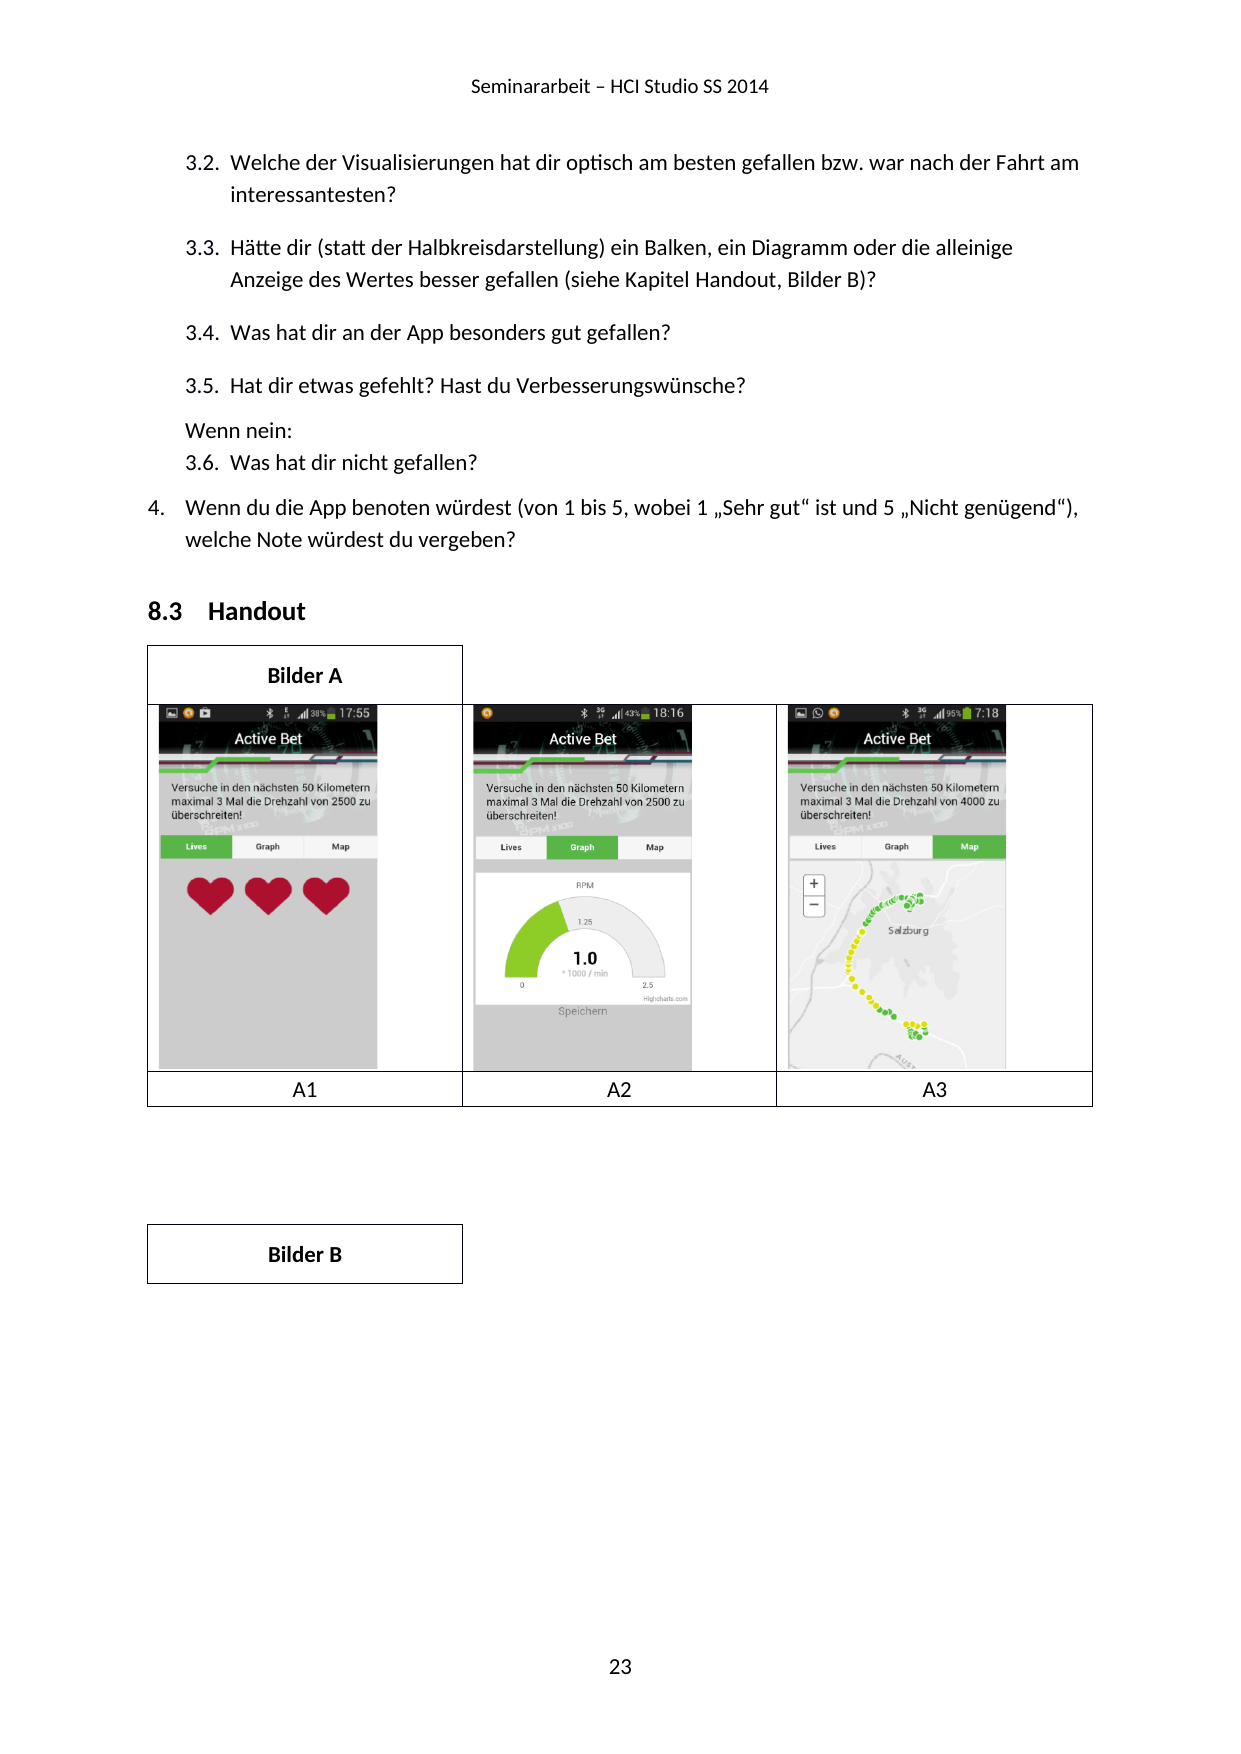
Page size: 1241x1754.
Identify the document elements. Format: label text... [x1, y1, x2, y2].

table_cell [148, 1107, 462, 1224]
picture [787, 705, 1007, 1069]
table_header Bilder A [148, 646, 462, 704]
table_cell Bilder B [148, 1225, 462, 1283]
list Wenn du die App benoten würdest (von 1 bis 5, wobei 1 „Sehr gut“ ist und 5 „Nicht genügend“), welche Note würdest du vergeben? [148, 493, 1093, 553]
table_cell A3 [777, 1072, 1092, 1106]
list Hätte dir (statt der Halbkreisdarstellung) ein Balken, ein Diagramm oder die alleinige Anzeige des Wertes besser gefallen (siehe Kapitel Handout, Bilder B)? [185, 233, 1093, 293]
list Hat dir etwas gefehlt? Hast du Verbesserungswünsche? [185, 371, 1093, 399]
table_cell A2 [463, 1072, 776, 1106]
picture [473, 705, 692, 1071]
table_cell [692, 705, 776, 1071]
text Wenn nein: [185, 416, 1093, 444]
list Was hat dir nicht gefallen? [185, 448, 1093, 476]
table_cell A1 [148, 1072, 462, 1106]
subtitle Handout [148, 594, 1093, 627]
picture [158, 705, 378, 1069]
list Was hat dir an der App besonders gut gefallen? [185, 318, 1093, 346]
table_cell [777, 705, 1092, 1071]
table_cell [148, 705, 462, 1071]
list Welche der Visualisierungen hat dir optisch am besten gefallen bzw. war nach der Fahrt am interessantesten? [185, 148, 1093, 208]
table_cell [463, 705, 473, 1071]
